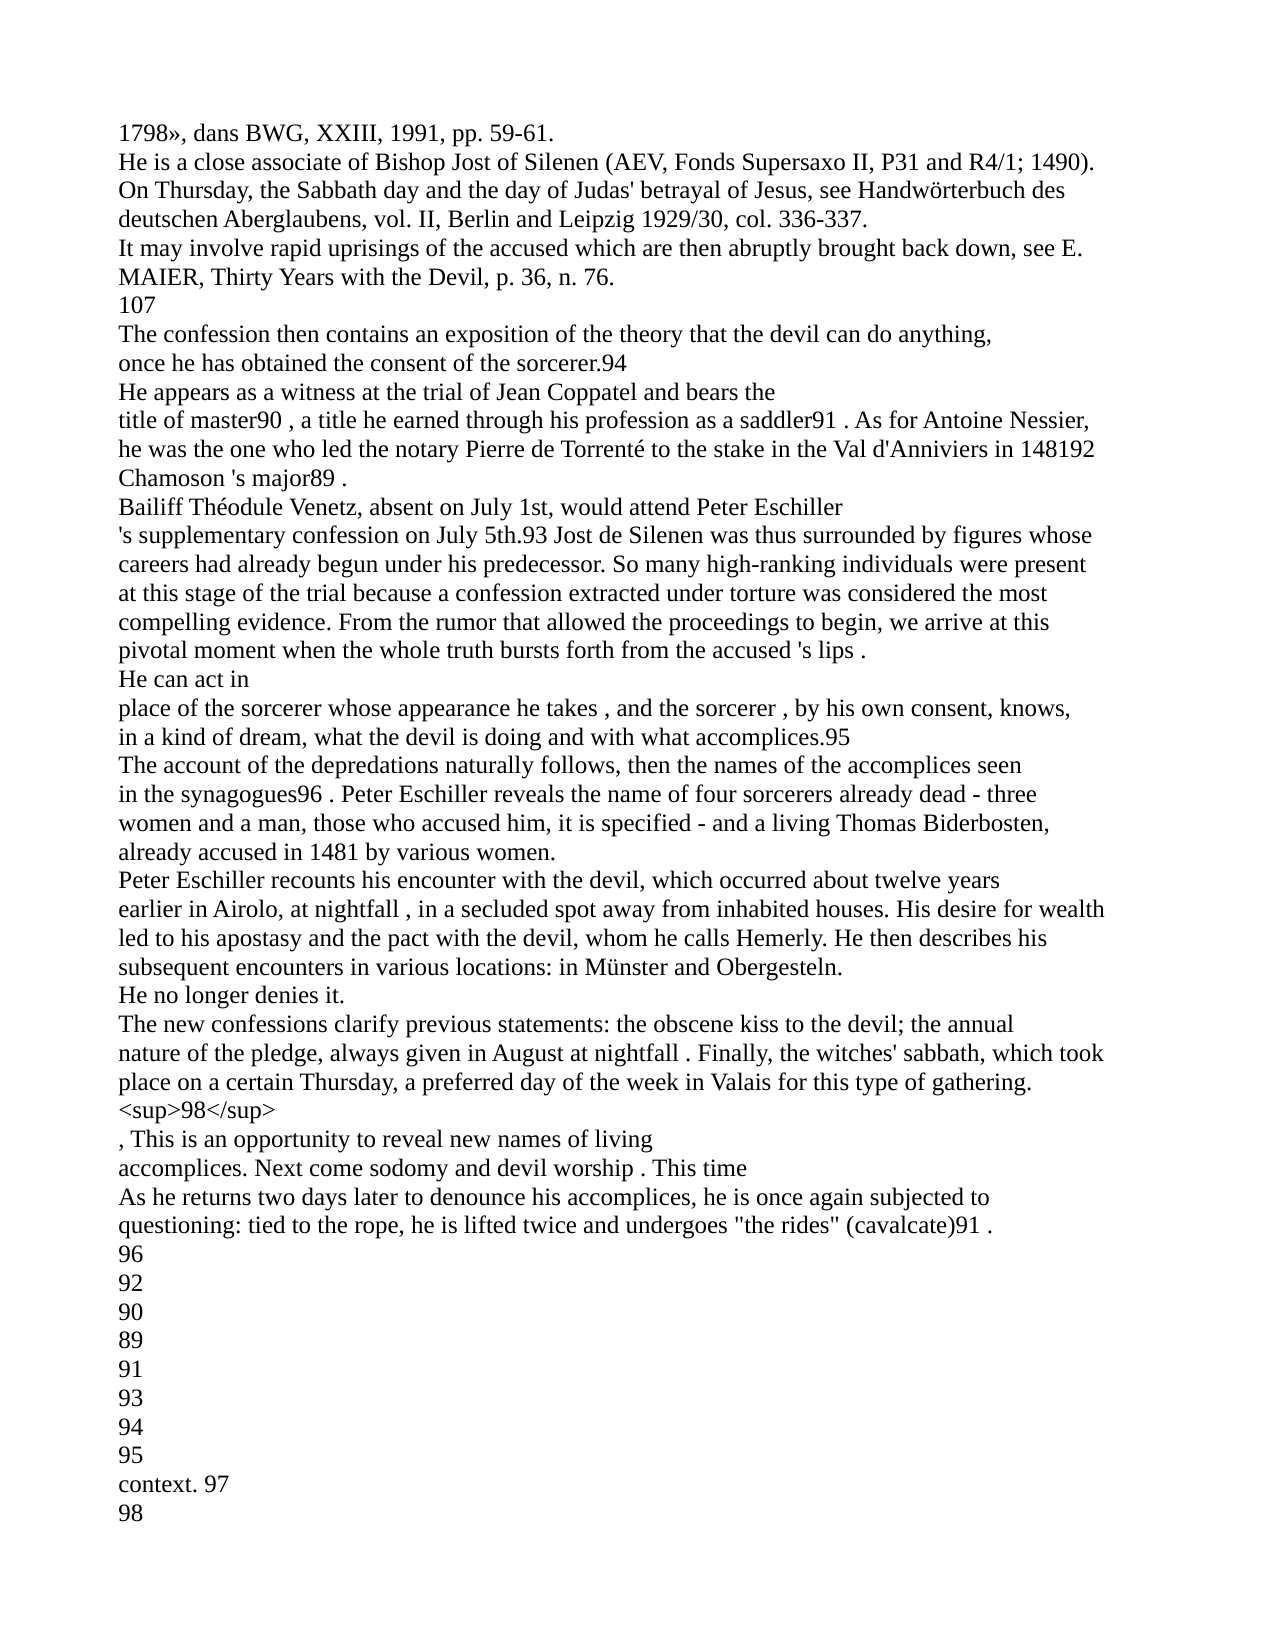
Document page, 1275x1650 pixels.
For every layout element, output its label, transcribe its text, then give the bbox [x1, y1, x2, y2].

text On Thursday, the Sabbath day and the day of Judas' betrayal of Jesus, see Handwörterbuch des [118, 176, 1157, 204]
text pivotal moment when the whole truth bursts forth from the accused 's lips . [118, 636, 1157, 664]
text The account of the depredations naturally follows, then the names of the accomplices seen [118, 751, 1157, 779]
text 92 [118, 1268, 1157, 1297]
text 93 [118, 1383, 1157, 1412]
text place of the sorcerer whose appearance he takes , and the sorcerer , by his own consent, knows, [118, 693, 1157, 722]
text 89 [118, 1326, 1157, 1354]
text earlier in Airolo, at nightfall , in a secluded spot away from inhabited houses. His desire for wealth [118, 894, 1157, 923]
text title of master90 , a title he earned through his profession as a saddler91 . As for Antoine Nessier, [118, 406, 1157, 434]
text 95 [118, 1441, 1157, 1469]
text 107 [118, 291, 1157, 319]
text led to his apostasy and the pact with the devil, whom he calls Hemerly. He then describes his [118, 923, 1157, 952]
text The confession then contains an exposition of the theory that the devil can do anything, [118, 319, 1157, 348]
text 91 [118, 1354, 1157, 1383]
text 1798», dans BWG, XXIII, 1991, pp. 59-61. [118, 118, 1157, 147]
text Peter Eschiller recounts his encounter with the devil, which occurred about twelve years [118, 866, 1157, 894]
text MAIER, Thirty Years with the Devil, p. 36, n. 76. [118, 262, 1157, 291]
text careers had already begun under his predecessor. So many high-ranking individuals were present [118, 549, 1157, 578]
text He can act in [118, 664, 1157, 693]
text women and a man, those who accused him, it is specified - and a living Thomas Biderbosten, [118, 808, 1157, 837]
text place on a certain Thursday, a preferred day of the week in Valais for this type of gathering. [118, 1067, 1157, 1096]
text once he has obtained the consent of the sorcerer.94 [118, 348, 1157, 377]
text 94 [118, 1412, 1157, 1441]
text He is a close associate of Bishop Jost of Silenen (AEV, Fonds Supersaxo II, P31 and R4/1; 1490). [118, 147, 1157, 176]
text already accused in 1481 by various women. [118, 837, 1157, 866]
text 96 [118, 1239, 1157, 1268]
text , This is an opportunity to reveal new names of living [118, 1124, 1157, 1153]
text <sup>98</sup> [118, 1096, 1157, 1124]
text 90 [118, 1297, 1157, 1326]
text He appears as a witness at the trial of Jean Coppatel and bears the [118, 377, 1157, 406]
text The new confessions clarify previous statements: the obscene kiss to the devil; the annual [118, 1009, 1157, 1038]
text subsequent encounters in various locations: in Münster and Obergesteln. [118, 952, 1157, 981]
text questioning: tied to the rope, he is lifted twice and undergoes "the rides" (cavalcate)91 . [118, 1211, 1157, 1239]
text Bailiff Théodule Venetz, absent on July 1st, would attend Peter Eschiller [118, 492, 1157, 521]
text in a kind of dream, what the devil is doing and with what accomplices.95 [118, 722, 1157, 751]
text Chamoson 's major89 . [118, 463, 1157, 492]
text accomplices. Next come sodomy and devil worship . This time [118, 1153, 1157, 1182]
text context. 97 [118, 1469, 1157, 1498]
text in the synagogues96 . Peter Eschiller reveals the name of four sorcerers already dead - three [118, 779, 1157, 808]
text nature of the pledge, always given in August at nightfall . Finally, the witches' sabbath, which took [118, 1038, 1157, 1067]
text 98 [118, 1498, 1157, 1527]
text He no longer denies it. [118, 981, 1157, 1009]
text As he returns two days later to denounce his accomplices, he is once again subjected to [118, 1182, 1157, 1211]
text 's supplementary confession on July 5th.93 Jost de Silenen was thus surrounded by figures whose [118, 521, 1157, 549]
text deutschen Aberglaubens, vol. II, Berlin and Leipzig 1929/30, col. 336-337. [118, 204, 1157, 233]
text at this stage of the trial because a confession extracted under torture was considered the most [118, 578, 1157, 607]
text compelling evidence. From the rumor that allowed the proceedings to begin, we arrive at this [118, 607, 1157, 636]
text he was the one who led the notary Pierre de Torrenté to the stake in the Val d'Anniviers in 148192 [118, 434, 1157, 463]
text It may involve rapid uprisings of the accused which are then abruptly brought back down, see E. [118, 233, 1157, 262]
